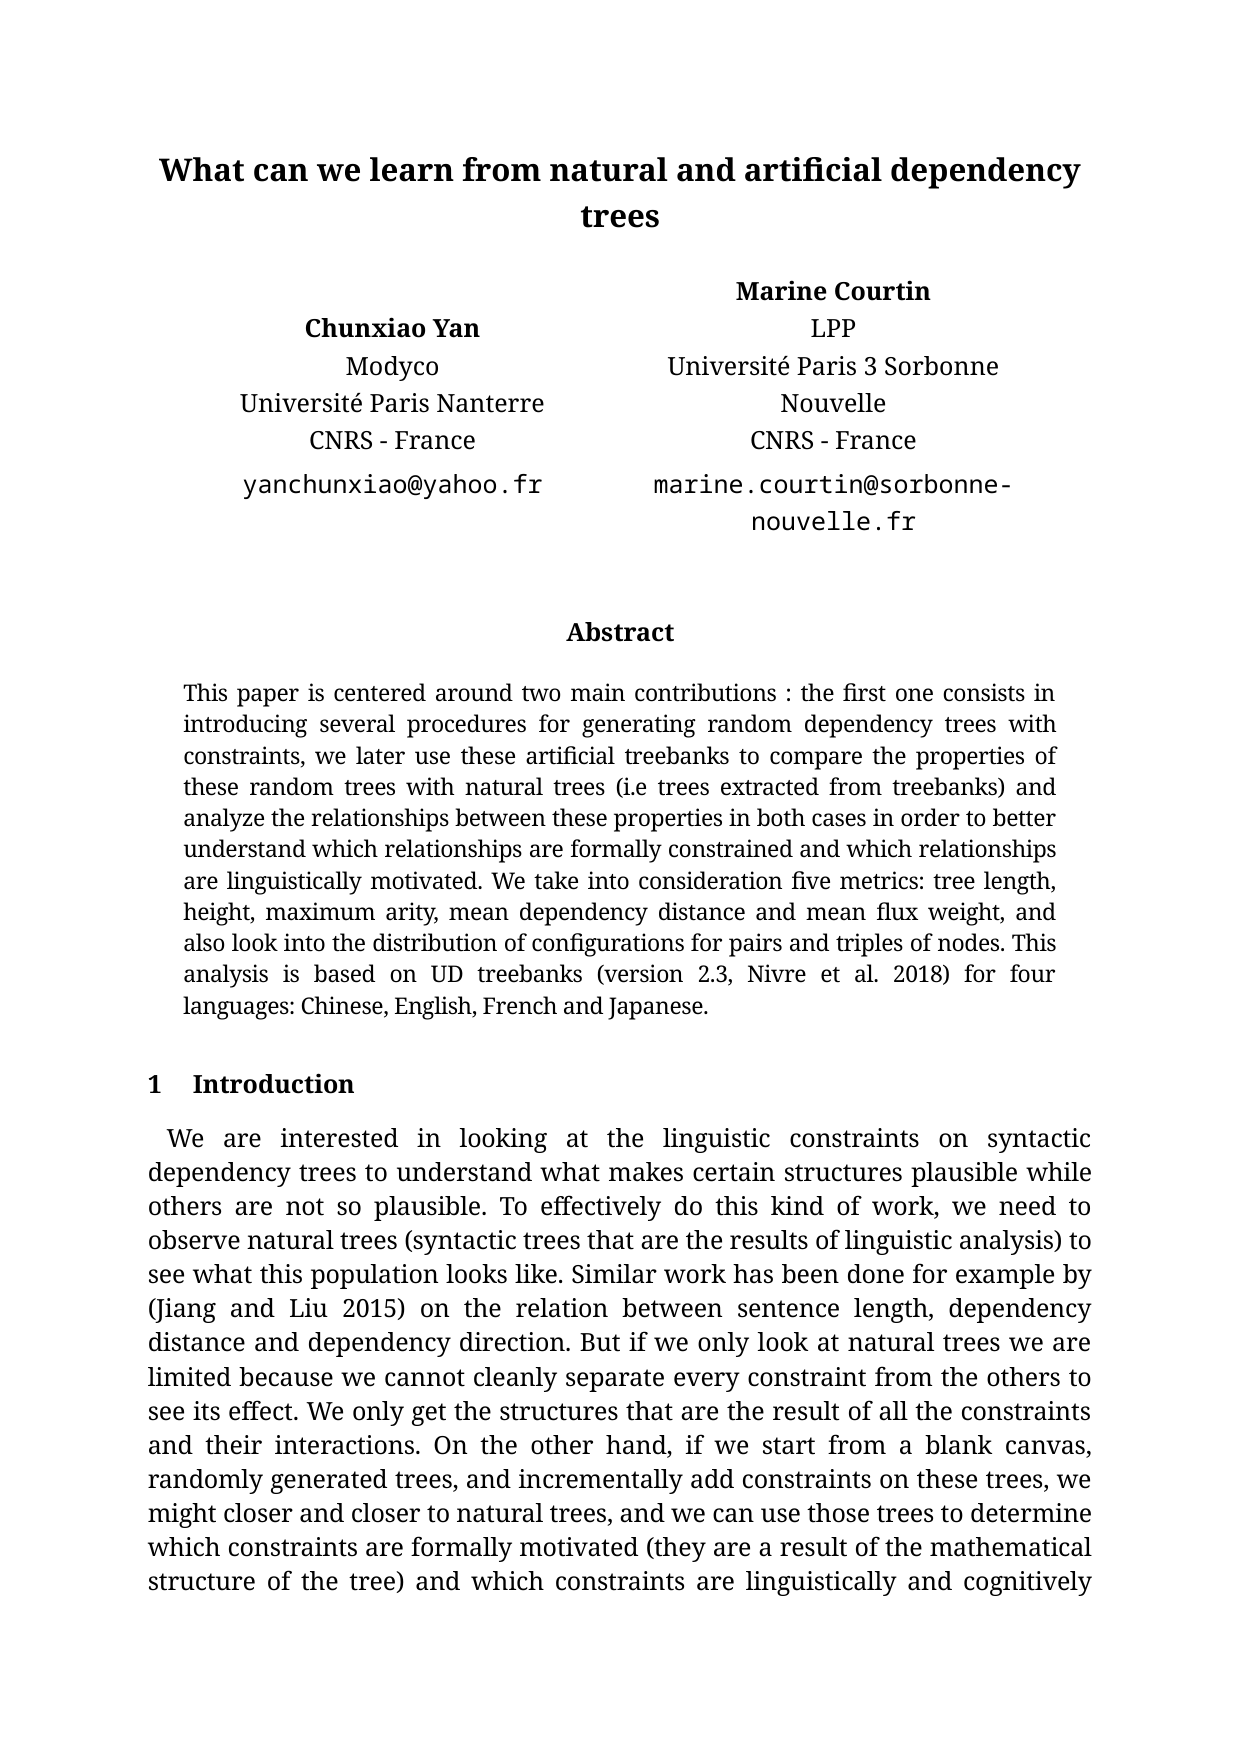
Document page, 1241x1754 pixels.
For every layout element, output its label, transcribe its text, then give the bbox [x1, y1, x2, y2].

title What can we learn from natural and artificial dependency trees [148, 148, 1092, 237]
text We are interested in looking at the linguistic constraints on syntactic dependency trees to understand what makes certain structures plausible while others are not so plausible. To effectively do this kind of work, we need to observe natural trees (syntactic trees that are the results of linguistic analysis) to see what this population looks like. Similar work has been done for example by (Jiang and Liu 2015) on the relation between sentence length, dependency distance and dependency direction. But if we only look at natural trees we are limited because we cannot cleanly separate every constraint from the others to see its effect. We only get the structures that are the result of all the constraints and their interactions. On the other hand, if we start from a blank canvas, randomly generated trees, and incrementally add constraints on these trees, we might closer and closer to natural trees, and we can use those trees to determine which constraints are formally motivated (they are a result of the mathematical structure of the tree) and which constraints are linguistically and cognitively [148, 1121, 1092, 1598]
table_header Marine Courtin LPP Université Paris 3 Sorbonne Nouvelle CNRS - France marine.courtin@sorbonne-nouvelle.fr [605, 273, 1061, 544]
subtitle Abstract [148, 615, 1092, 649]
list Introduction [148, 1067, 1092, 1101]
text This paper is centered around two main contributions : the first one consists in introducing several procedures for generating random dependency trees with constraints, we later use these artificial treebanks to compare the properties of these random trees with natural trees (i.e trees extracted from treebanks) and analyze the relationships between these properties in both cases in order to better understand which relationships are formally constrained and which relationships are linguistically motivated. We take into consideration five metrics: tree length, height, maximum arity, mean dependency distance and mean flux weight, and also look into the distribution of configurations for pairs and triples of nodes. This analysis is based on UD treebanks (version 2.3, Nivre et al. 2018) for four languages: Chinese, English, French and Japanese. [183, 677, 1057, 1021]
table_header Chunxiao Yan Modyco Université Paris Nanterre CNRS - France yanchunxiao@yahoo.fr [179, 273, 605, 544]
